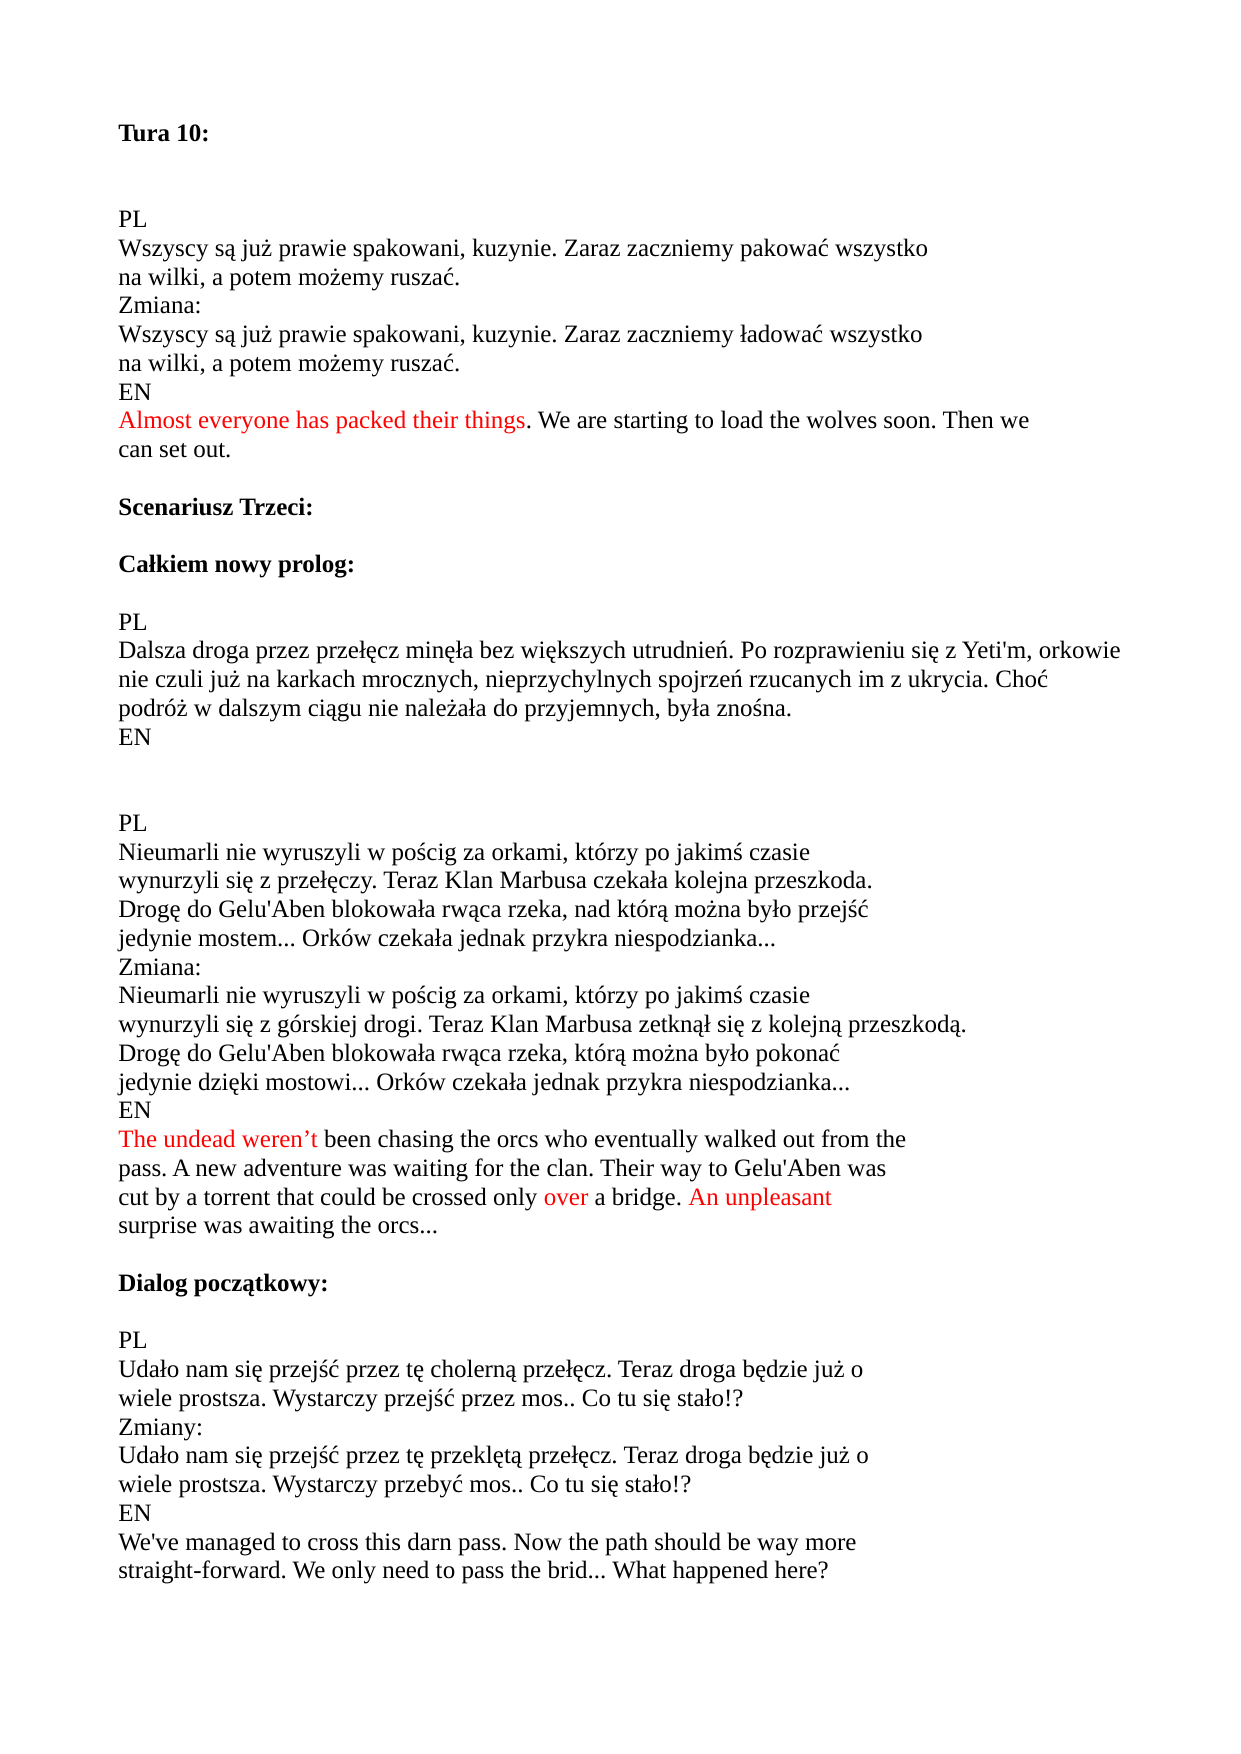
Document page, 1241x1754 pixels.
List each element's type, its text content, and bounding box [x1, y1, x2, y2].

text Zmiana: [118, 952, 1122, 981]
text Zmiany: [118, 1412, 1122, 1441]
text Wszyscy są już prawie spakowani, kuzynie. Zaraz zaczniemy ładować wszystko [118, 319, 1122, 348]
text Tura 10: [118, 118, 1122, 147]
text pass. A new adventure was waiting for the clan. Their way to Gelu'Aben was [118, 1153, 1122, 1182]
text PL [118, 1326, 1122, 1354]
text straight-forward. We only need to pass the brid... What happened here? [118, 1556, 1122, 1584]
text Wszyscy są już prawie spakowani, kuzynie. Zaraz zaczniemy pakować wszystko [118, 233, 1122, 262]
text Scenariusz Trzeci: [118, 492, 1122, 521]
text wynurzyli się z górskiej drogi. Teraz Klan Marbusa zetknął się z kolejną przeszkodą. [118, 1009, 1122, 1038]
text Nieumarli nie wyruszyli w pościg za orkami, którzy po jakimś czasie [118, 981, 1122, 1009]
text Nieumarli nie wyruszyli w pościg za orkami, którzy po jakimś czasie [118, 837, 1122, 866]
text wiele prostsza. Wystarczy przebyć mos.. Co tu się stało!? [118, 1469, 1122, 1498]
text na wilki, a potem możemy ruszać. [118, 262, 1122, 291]
text Udało nam się przejść przez tę cholerną przełęcz. Teraz droga będzie już o [118, 1354, 1122, 1383]
text EN [118, 1498, 1122, 1527]
text We've managed to cross this darn pass. Now the path should be way more [118, 1527, 1122, 1556]
text Drogę do Gelu'Aben blokowała rwąca rzeka, którą można było pokonać [118, 1038, 1122, 1067]
text jedynie dzięki mostowi... Orków czekała jednak przykra niespodzianka... [118, 1067, 1122, 1096]
text Drogę do Gelu'Aben blokowała rwąca rzeka, nad którą można było przejść [118, 894, 1122, 923]
text Dalsza droga przez przełęcz minęła bez większych utrudnień. Po rozprawieniu się z Yeti'm, orkowie nie czuli już na karkach mrocznych, nieprzychylnych spojrzeń rzucanych im z ukrycia. Choć podróż w dalszym ciągu nie należała do przyjemnych, była znośna. [118, 636, 1122, 722]
text PL [118, 607, 1122, 636]
text wynurzyli się z przełęczy. Teraz Klan Marbusa czekała kolejna przeszkoda. [118, 866, 1122, 894]
text Almost everyone has packed their things. We are starting to load the wolves soon. Then we [118, 406, 1122, 434]
text PL [118, 808, 1122, 837]
text jedynie mostem... Orków czekała jednak przykra niespodzianka... [118, 923, 1122, 952]
text Dialog początkowy: [118, 1268, 1122, 1297]
text PL [118, 204, 1122, 233]
text EN [118, 722, 1122, 751]
text EN [118, 377, 1122, 406]
text wiele prostsza. Wystarczy przejść przez mos.. Co tu się stało!? [118, 1383, 1122, 1412]
text cut by a torrent that could be crossed only over a bridge. An unpleasant [118, 1182, 1122, 1211]
text Zmiana: [118, 291, 1122, 319]
text The undead weren’t been chasing the orcs who eventually walked out from the [118, 1124, 1122, 1153]
text Udało nam się przejść przez tę przeklętą przełęcz. Teraz droga będzie już o [118, 1441, 1122, 1469]
text can set out. [118, 434, 1122, 463]
text Całkiem nowy prolog: [118, 549, 1122, 578]
text EN [118, 1096, 1122, 1124]
text surprise was awaiting the orcs... [118, 1211, 1122, 1239]
text na wilki, a potem możemy ruszać. [118, 348, 1122, 377]
